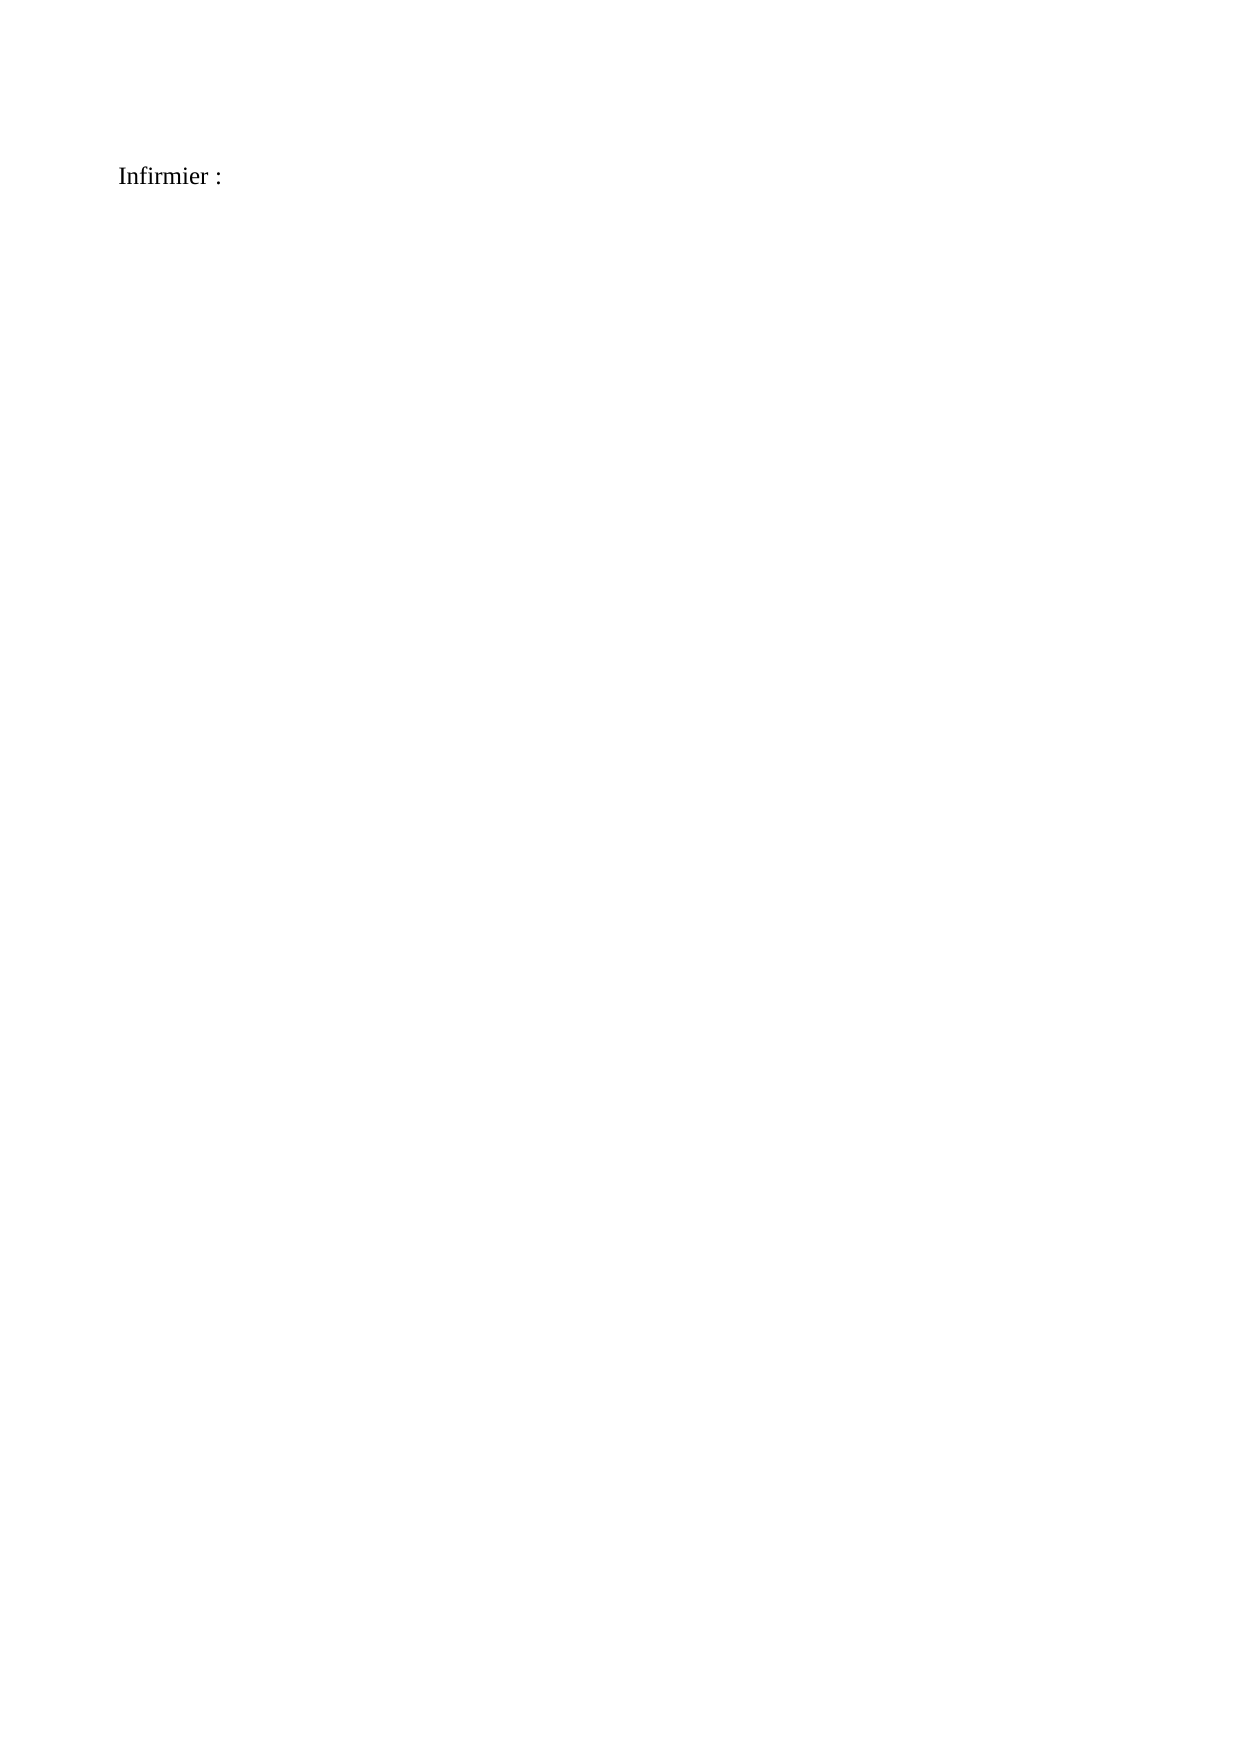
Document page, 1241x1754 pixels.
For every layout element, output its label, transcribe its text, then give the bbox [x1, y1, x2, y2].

text Infirmier : [118, 161, 1122, 190]
